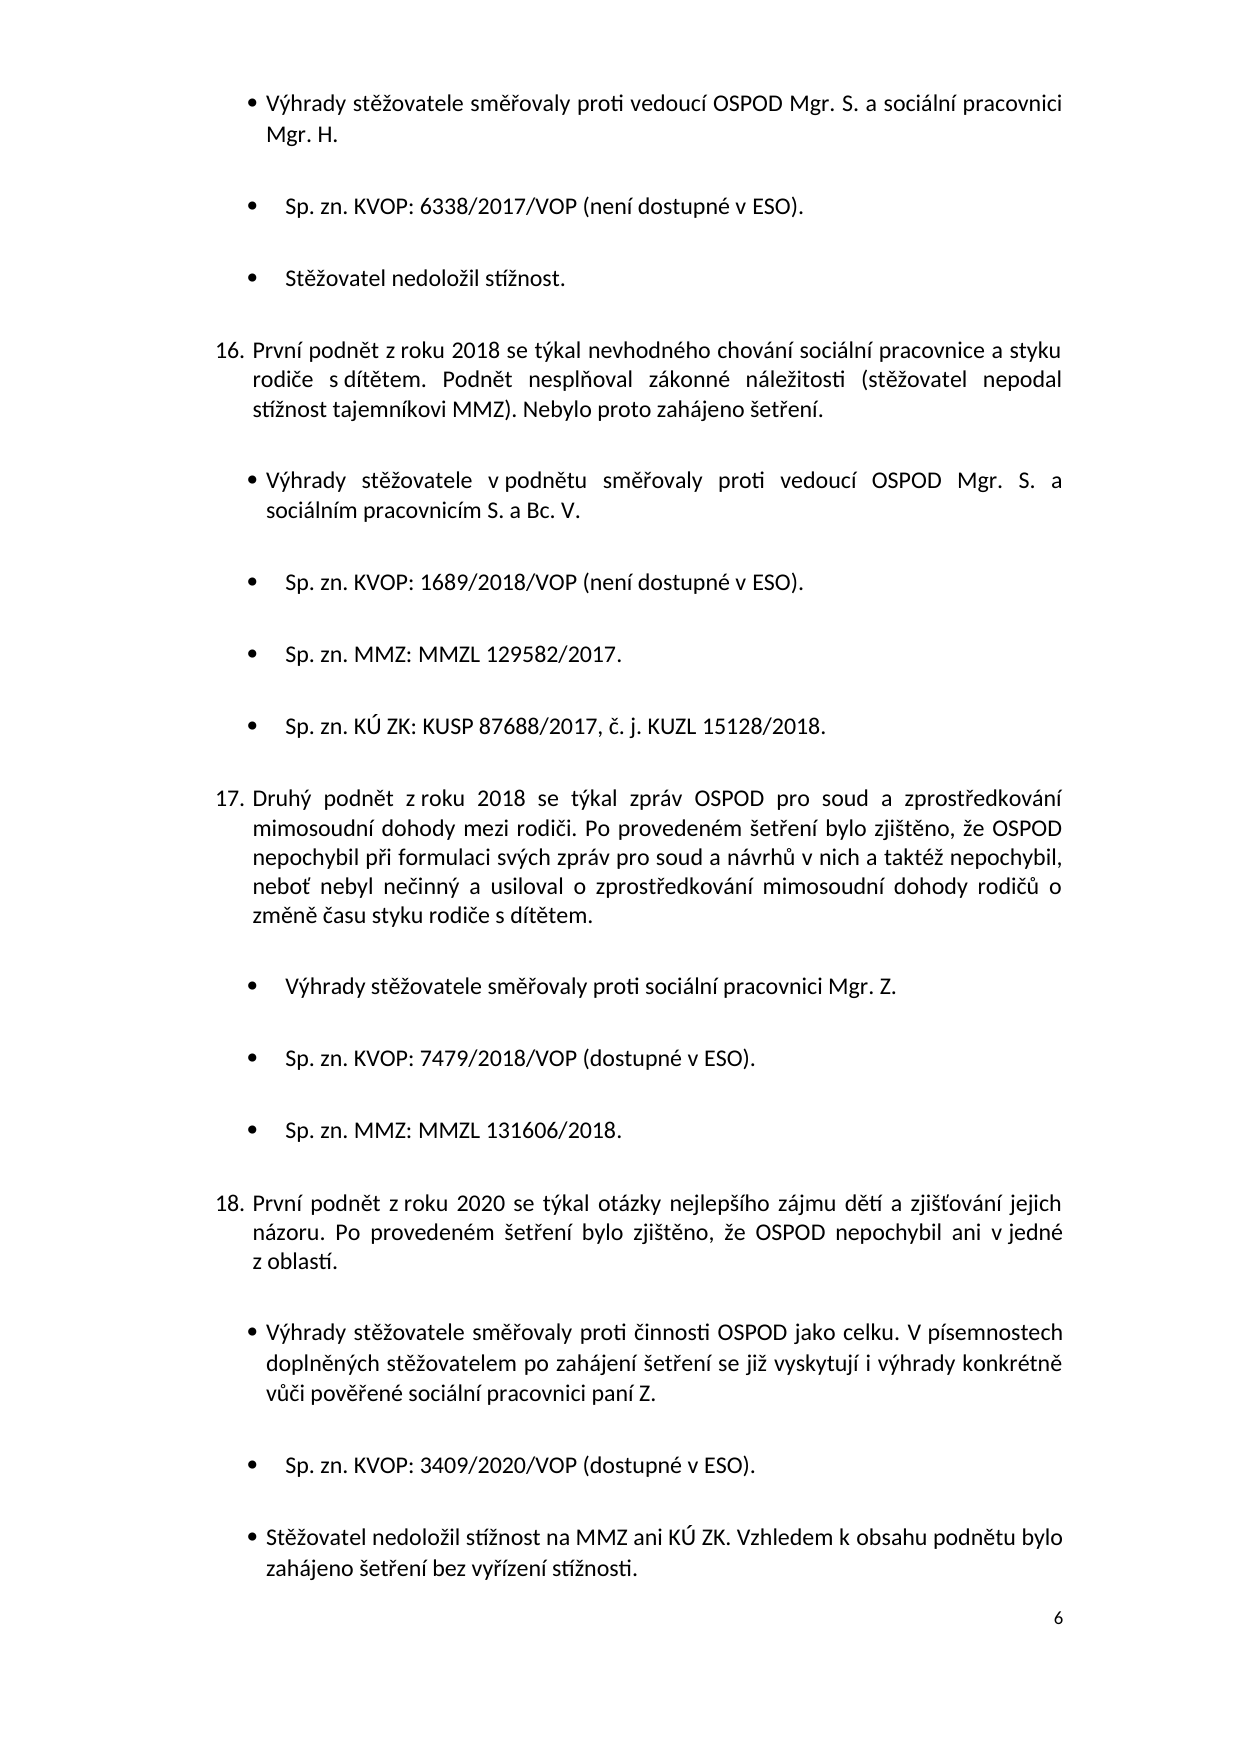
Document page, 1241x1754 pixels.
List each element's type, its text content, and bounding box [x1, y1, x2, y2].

list Sp. zn. KÚ ZK: KUSP 87688/2017, č. j. KUZL 15128/2018. [248, 711, 1063, 741]
list Sp. zn. MMZ: MMZL 129582/2017. [248, 639, 1063, 668]
list Výhrady stěžovatele směřovaly proti činnosti OSPOD jako celku. V písemnostech doplněných stěžovatelem po zahájení šetření se již vyskytují i výhrady konkrétně vůči pověřené sociální pracovnici paní Z. [248, 1317, 1063, 1407]
list Sp. zn. KVOP: 6338/2017/VOP (není dostupné v ESO). [248, 191, 1063, 220]
list První podnět z roku 2020 se týkal otázky nejlepšího zájmu dětí a zjišťování jejich názoru. Po provedeném šetření bylo zjištěno, že OSPOD nepochybil ani v jedné z oblastí. [215, 1188, 1063, 1276]
list První podnět z roku 2018 se týkal nevhodného chování sociální pracovnice a styku rodiče s dítětem. Podnět nesplňoval zákonné náležitosti (stěžovatel nepodal stížnost tajemníkovi MMZ). Nebylo proto zahájeno šetření. [215, 335, 1063, 423]
list Výhrady stěžovatele směřovaly proti vedoucí OSPOD Mgr. S. a sociální pracovnici Mgr. H. [248, 88, 1063, 148]
list Sp. zn. KVOP: 7479/2018/VOP (dostupné v ESO). [248, 1043, 1063, 1073]
list Sp. zn. KVOP: 3409/2020/VOP (dostupné v ESO). [248, 1450, 1063, 1479]
list Sp. zn. MMZ: MMZL 131606/2018. [248, 1116, 1063, 1145]
list Výhrady stěžovatele v podnětu směřovaly proti vedoucí OSPOD Mgr. S. a sociálním pracovnicím S. a Bc. V. [248, 465, 1063, 524]
list Sp. zn. KVOP: 1689/2018/VOP (není dostupné v ESO). [248, 567, 1063, 596]
list Stěžovatel nedoložil stížnost na MMZ ani KÚ ZK. Vzhledem k obsahu podnětu bylo zahájeno šetření bez vyřízení stížnosti. [248, 1522, 1063, 1582]
list Stěžovatel nedoložil stížnost. [248, 263, 1063, 292]
list Druhý podnět z roku 2018 se týkal zpráv OSPOD pro soud a zprostředkování mimosoudní dohody mezi rodiči. Po provedeném šetření bylo zjištěno, že OSPOD nepochybil při formulaci svých zpráv pro soud a návrhů v nich a taktéž nepochybil, neboť nebyl nečinný a usiloval o zprostředkování mimosoudní dohody rodičů o změně času styku rodiče s dítětem. [215, 783, 1063, 930]
list Výhrady stěžovatele směřovaly proti sociální pracovnici Mgr. Z. [248, 971, 1063, 1001]
